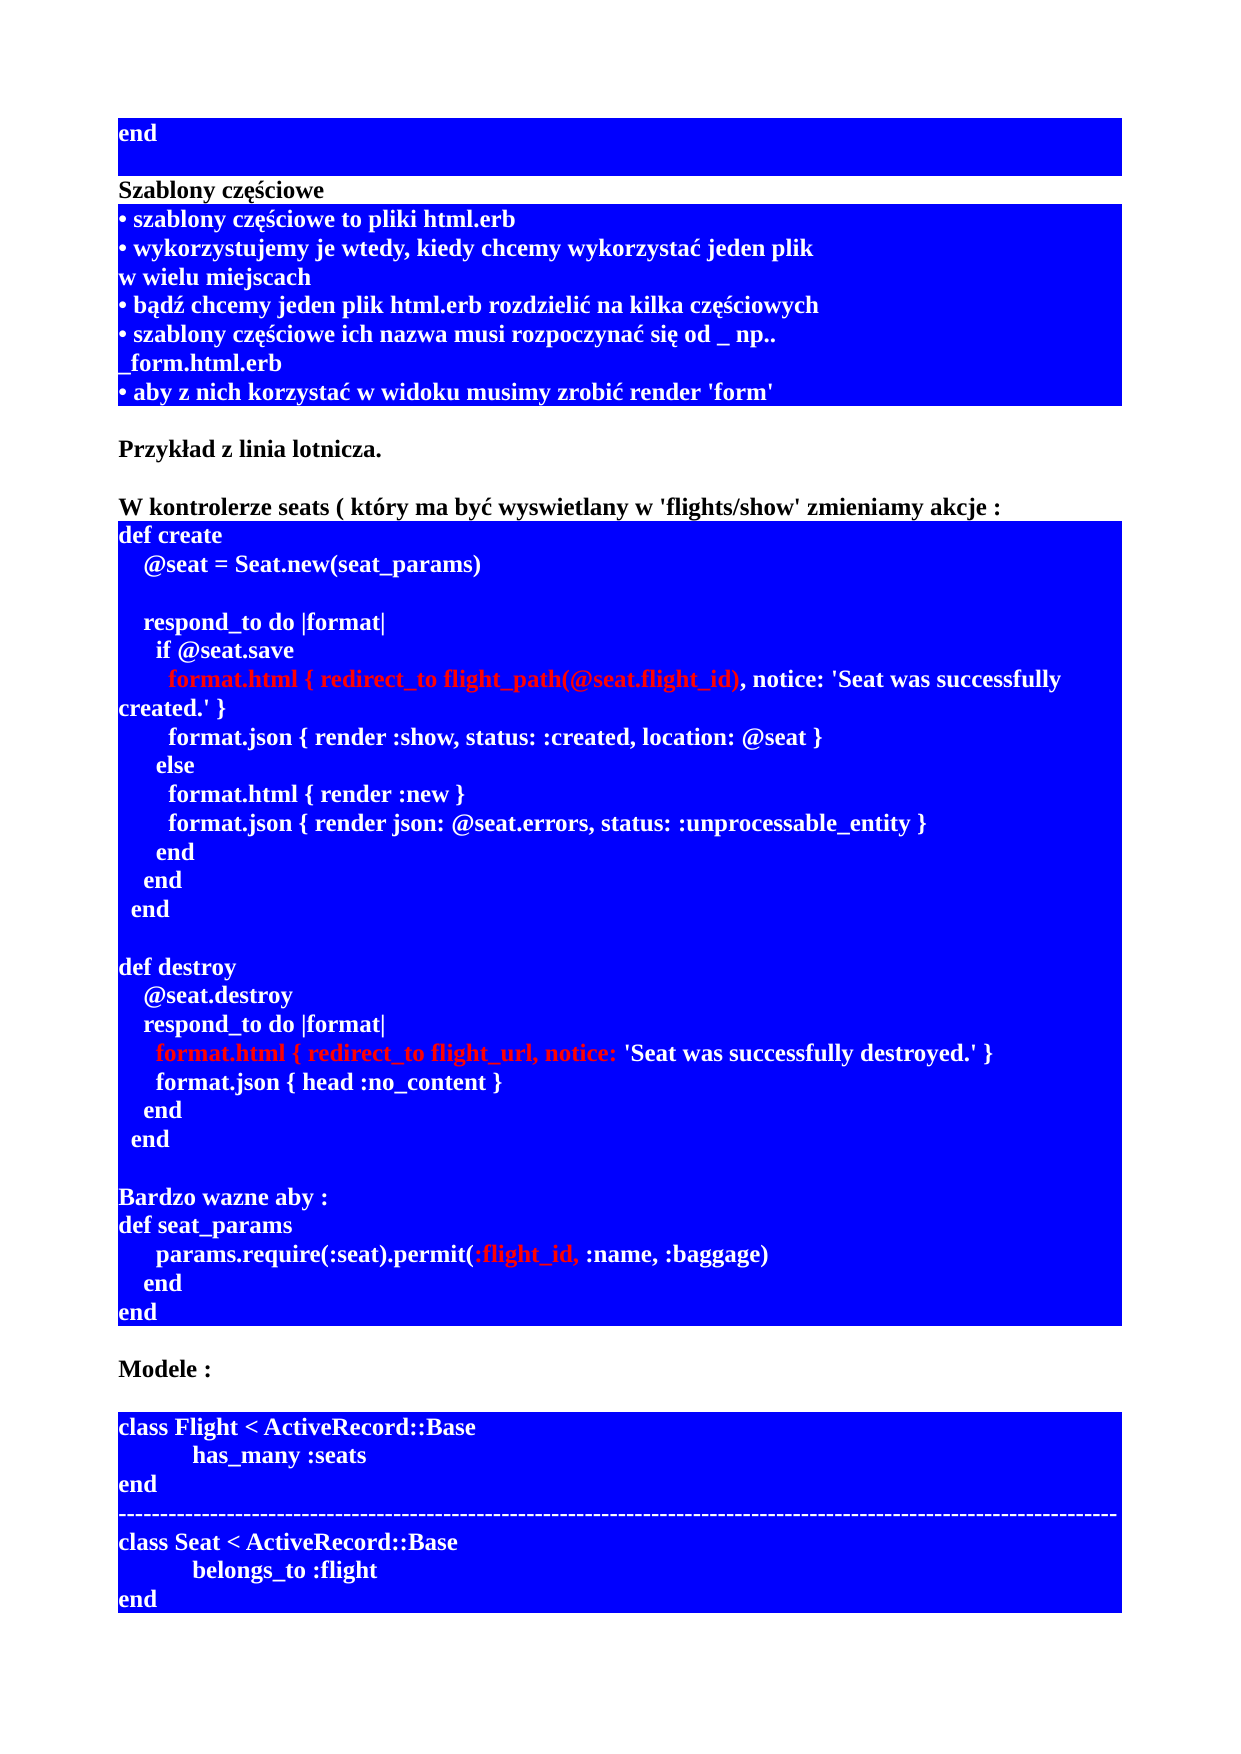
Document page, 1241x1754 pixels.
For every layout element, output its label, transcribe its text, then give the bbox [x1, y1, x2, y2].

text end [118, 1096, 1122, 1124]
text respond_to do |format| [118, 1009, 1122, 1038]
text class Seat < ActiveRecord::Base [118, 1527, 1122, 1556]
text _form.html.erb [118, 348, 1122, 377]
text Szablony częściowe [118, 176, 1122, 204]
text def destroy [118, 952, 1122, 981]
text end [118, 894, 1122, 923]
text end [118, 866, 1122, 894]
text class Flight < ActiveRecord::Base [118, 1412, 1122, 1441]
text def seat_params [118, 1211, 1122, 1239]
text Modele : [118, 1354, 1122, 1383]
text W kontrolerze seats ( który ma być wyswietlany w 'flights/show' zmieniamy akcje : [118, 492, 1122, 521]
text Bardzo wazne aby : [118, 1182, 1122, 1211]
text params.require(:seat).permit(:flight_id, :name, :baggage) [118, 1239, 1122, 1268]
text end [118, 1297, 1122, 1326]
text belongs_to :flight [118, 1556, 1122, 1584]
text ------------------------------------------------------------------------------------------------------------------------ [118, 1498, 1122, 1527]
text end [118, 1584, 1122, 1613]
text format.json { render json: @seat.errors, status: :unprocessable_entity } [118, 808, 1122, 837]
text • bądź chcemy jeden plik html.erb rozdzielić na kilka częściowych [118, 291, 1122, 319]
text w wielu miejscach [118, 262, 1122, 291]
text end [118, 1268, 1122, 1297]
text format.json { render :show, status: :created, location: @seat } [118, 722, 1122, 751]
text has_many :seats [118, 1441, 1122, 1469]
text Przykład z linia lotnicza. [118, 434, 1122, 463]
text end [118, 1469, 1122, 1498]
text • aby z nich korzystać w widoku musimy zrobić render 'form' [118, 377, 1122, 406]
text if @seat.save [118, 636, 1122, 664]
text format.html { redirect_to flight_path(@seat.flight_id), notice: 'Seat was successfully created.' } [118, 664, 1122, 722]
text end [118, 1124, 1122, 1153]
text else [118, 751, 1122, 779]
text @seat.destroy [118, 981, 1122, 1009]
text format.json { head :no_content } [118, 1067, 1122, 1096]
text respond_to do |format| [118, 607, 1122, 636]
text • szablony częściowe to pliki html.erb [118, 204, 1122, 233]
text end [118, 118, 1122, 147]
text • szablony częściowe ich nazwa musi rozpoczynać się od _ np.. [118, 319, 1122, 348]
text @seat = Seat.new(seat_params) [118, 549, 1122, 578]
text def create [118, 521, 1122, 549]
text • wykorzystujemy je wtedy, kiedy chcemy wykorzystać jeden plik [118, 233, 1122, 262]
text format.html { redirect_to flight_url, notice: 'Seat was successfully destroyed.' } [118, 1038, 1122, 1067]
text end [118, 837, 1122, 866]
text format.html { render :new } [118, 779, 1122, 808]
